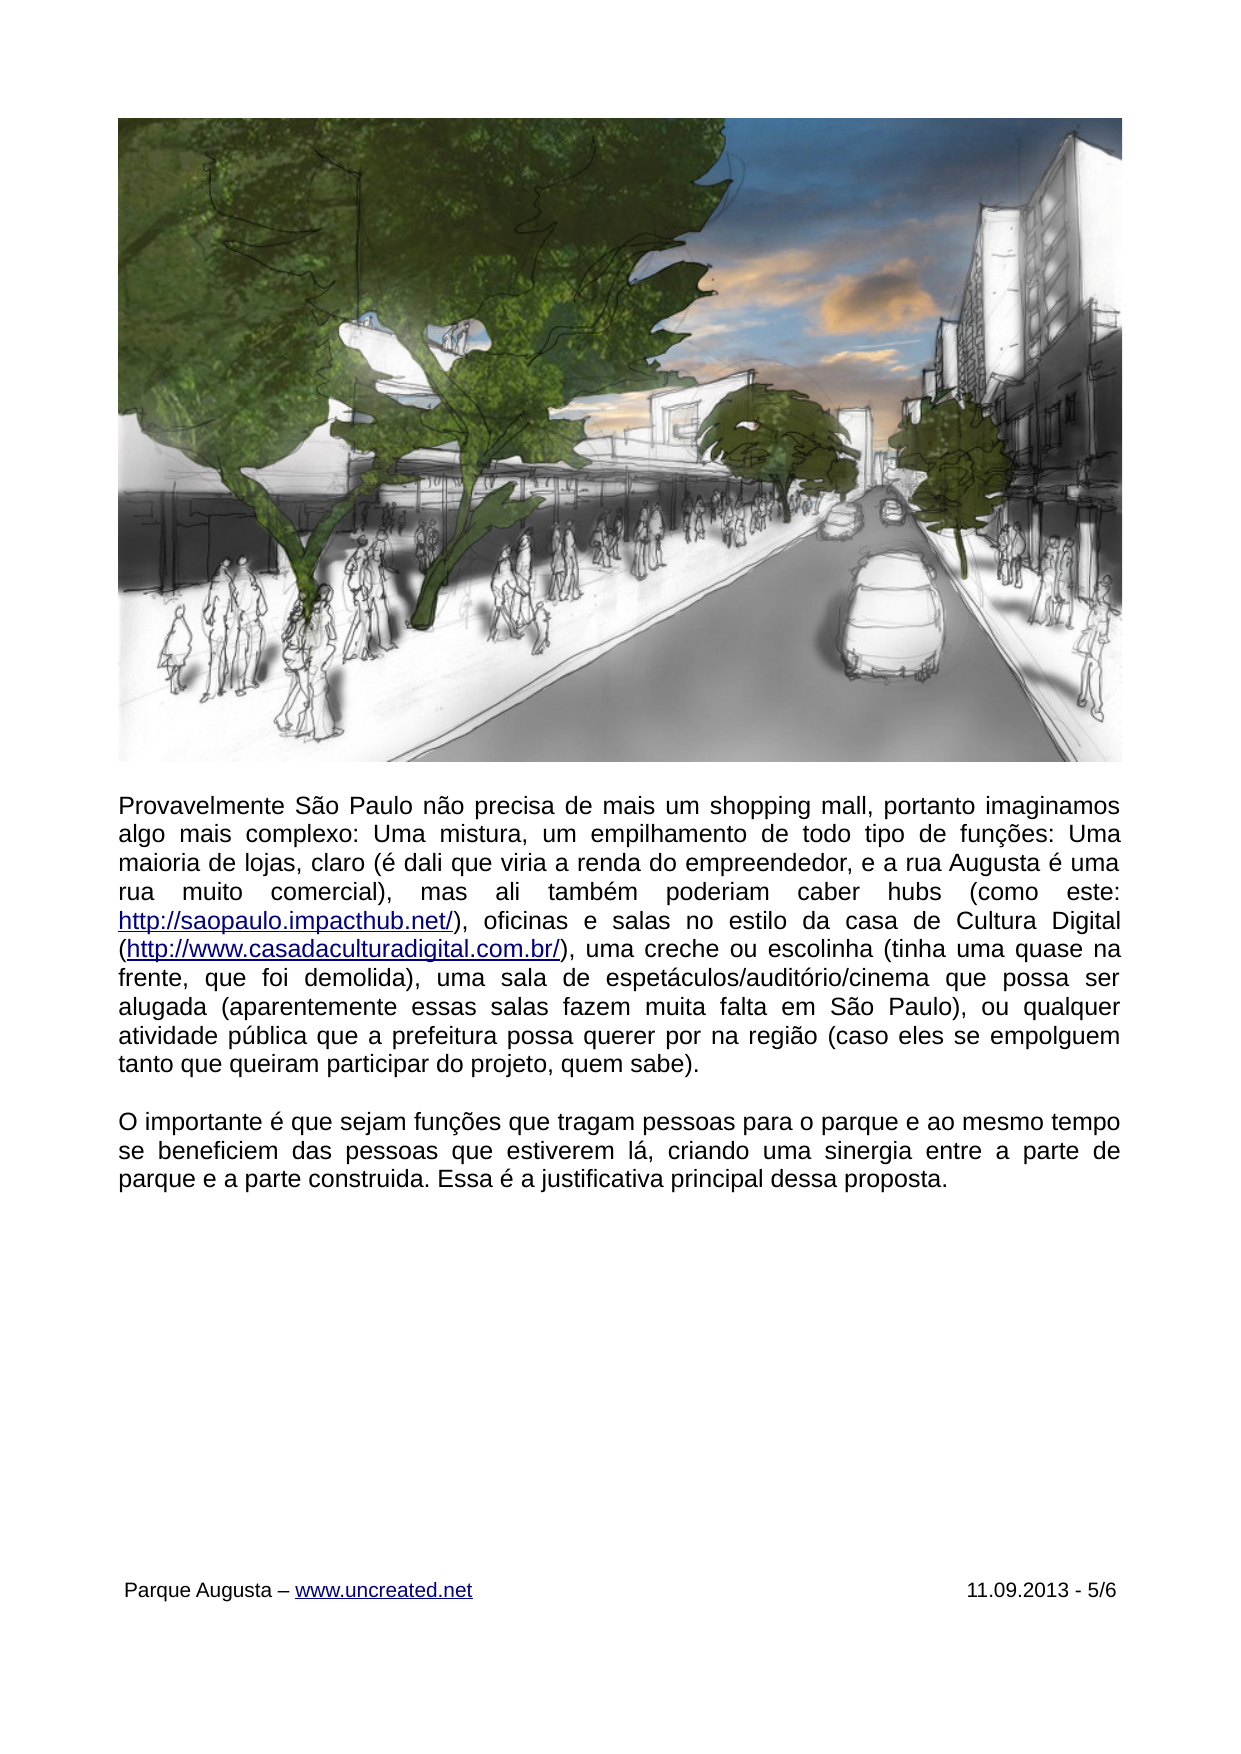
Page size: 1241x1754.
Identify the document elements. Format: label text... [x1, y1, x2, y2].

text O importante é que sejam funções que tragam pessoas para o parque e ao mesmo tempo se beneficiem das pessoas que estiverem lá, criando uma sinergia entre a parte de parque e a parte construida. Essa é a justificativa principal dessa proposta. [118, 1107, 1122, 1193]
picture [118, 118, 1123, 762]
text Provavelmente São Paulo não precisa de mais um shopping mall, portanto imaginamos algo mais complexo: Uma mistura, um empilhamento de todo tipo de funções: Uma maioria de lojas, claro (é dali que viria a renda do empreendedor, e a rua Augusta é uma rua muito comercial), mas ali também poderiam caber hubs (como este: http://saopaulo.impacthub.net/), oficinas e salas no estilo da casa de Cultura Digital (http://www.casadaculturadigital.com.br/), uma creche ou escolinha (tinha uma quase na frente, que foi demolida), uma sala de espetáculos/auditório/cinema que possa ser alugada (aparentemente essas salas fazem muita falta em São Paulo), ou qualquer atividade pública que a prefeitura possa querer por na região (caso eles se empolguem tanto que queiram participar do projeto, quem sabe). [118, 791, 1122, 1078]
